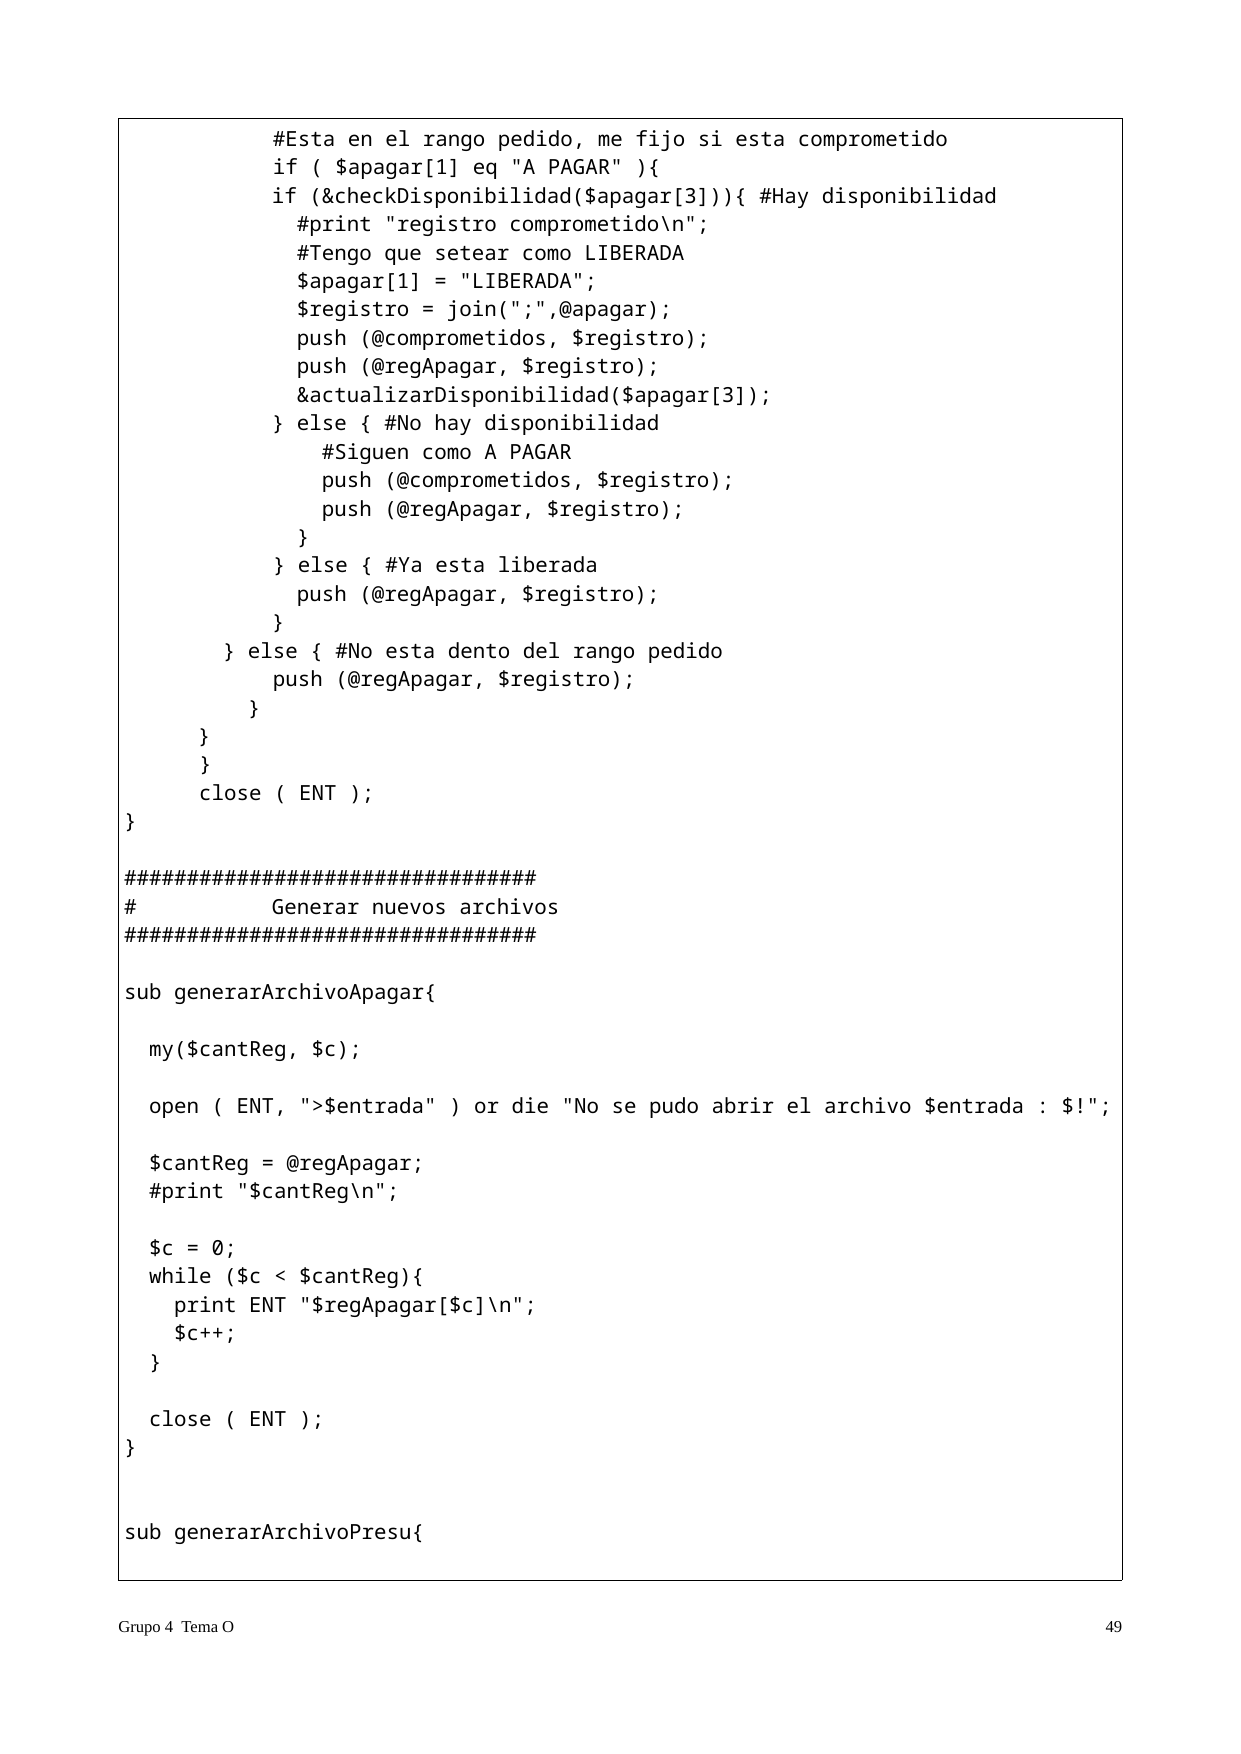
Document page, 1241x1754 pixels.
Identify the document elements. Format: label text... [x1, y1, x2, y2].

table_header #Esta en el rango pedido, me fijo si esta comprometido if ( $apagar[1] eq "A PAGAR" ){ if (&checkDisponibilidad($apagar[3])){ #Hay disponibilidad #print "registro comprometido\n"; #Tengo que setear como LIBERADA $apagar[1] = "LIBERADA"; $registro = join(";",@apagar); push (@comprometidos, $registro); push (@regApagar, $registro); &actualizarDisponibilidad($apagar[3]); } else { #No hay disponibilidad #Siguen como A PAGAR push (@comprometidos, $registro); push (@regApagar, $registro); } } else { #Ya esta liberada push (@regApagar, $registro); } } else { #No esta dento del rango pedido push (@regApagar, $registro); } } } close ( ENT ); } ################################# # Generar nuevos archivos ################################# sub generarArchivoApagar{ my($cantReg, $c); open ( ENT, ">$entrada" ) or die "No se pudo abrir el archivo $entrada : $!"; $cantReg = @regApagar; #print "$cantReg\n"; $c = 0; while ($c < $cantReg){ print ENT "$regApagar[$c]\n"; $c++; } close ( ENT ); } sub generarArchivoPresu{ [119, 119, 1122, 1580]
